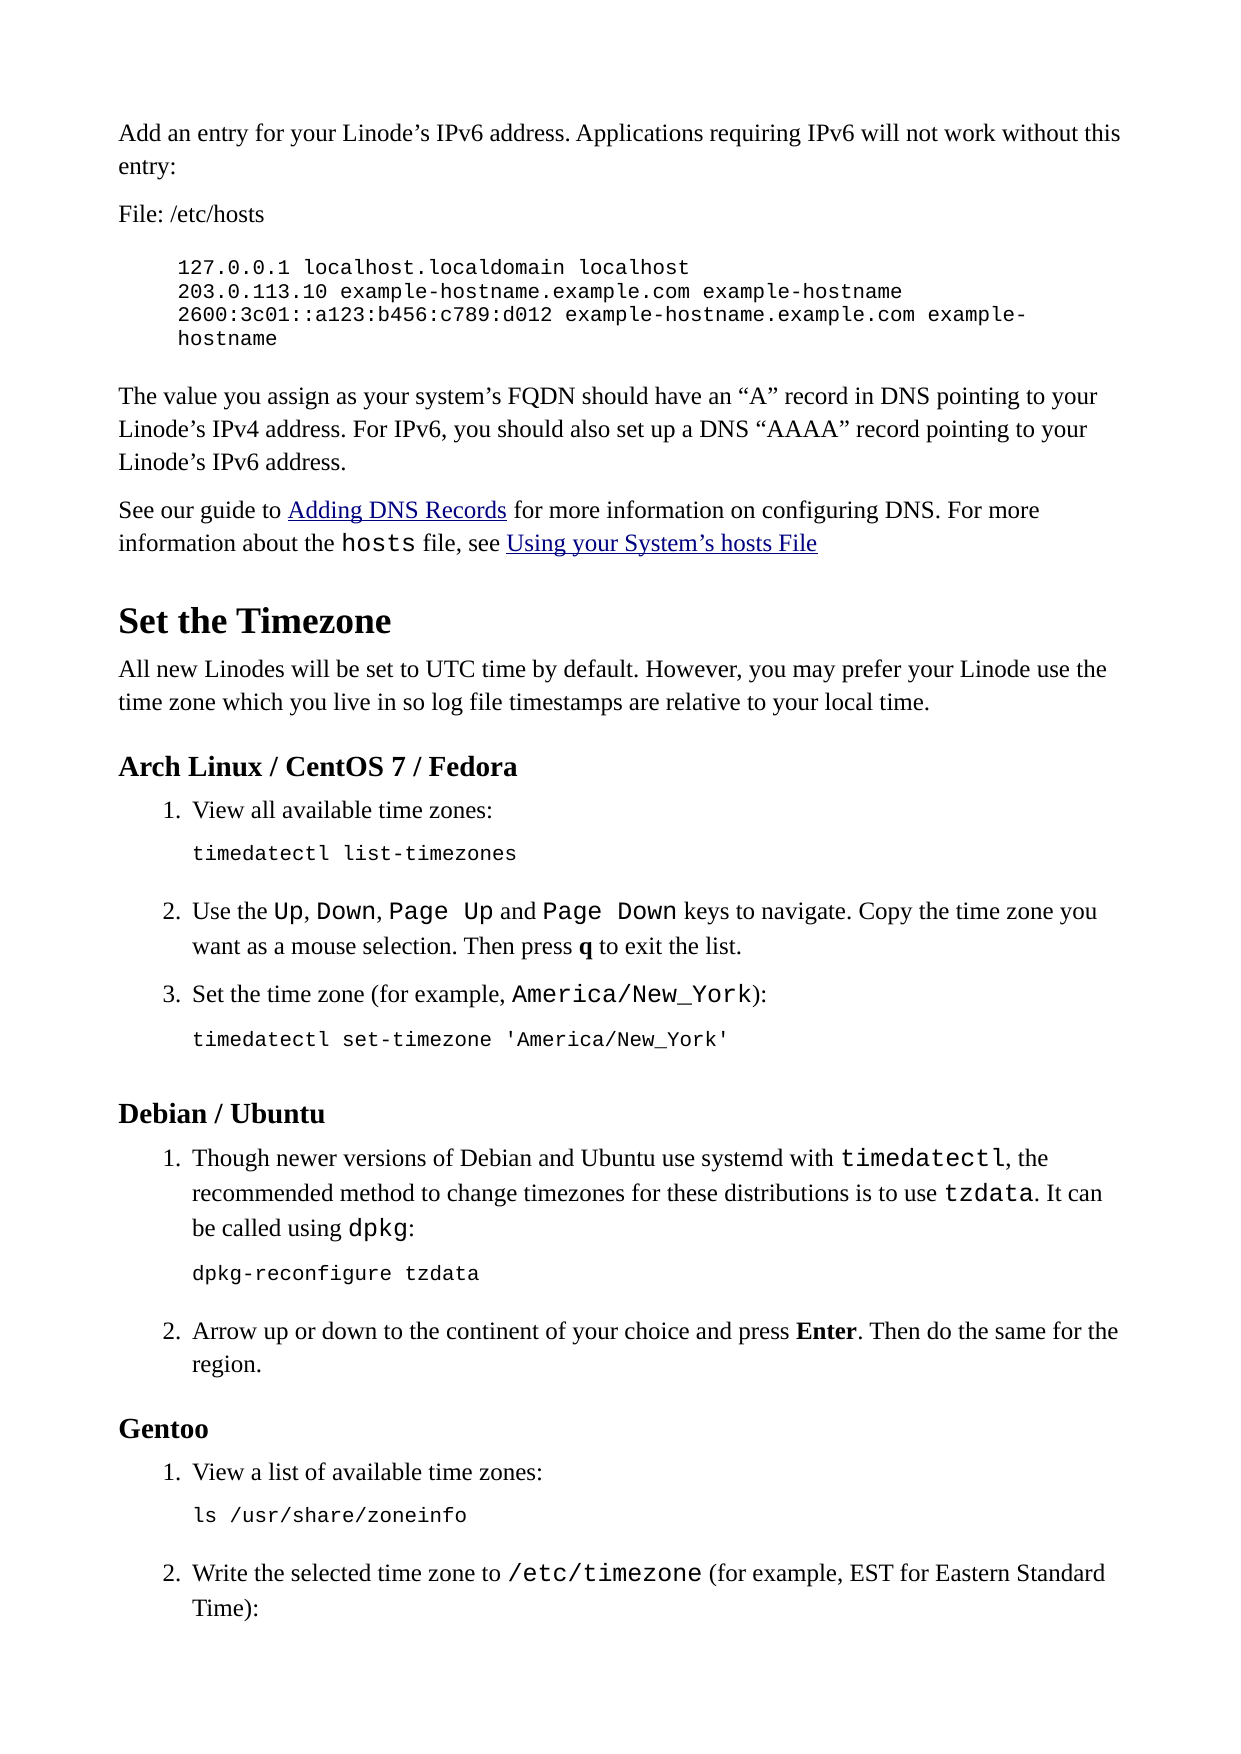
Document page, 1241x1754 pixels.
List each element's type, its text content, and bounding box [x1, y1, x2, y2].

subtitle File: /etc/hosts [118, 199, 1122, 227]
text The value you assign as your system’s FQDN should have an “A” record in DNS pointing to your Linode’s IPv4 address. For IPv6, you should also set up a DNS “AAAA” record pointing to your Linode’s IPv6 address. [118, 381, 1122, 476]
list View a list of available time zones: [162, 1457, 1122, 1486]
list Set the time zone (for example, America/New_York): [162, 979, 1122, 1010]
text Add an entry for your Linode’s IPv6 address. Applications requiring IPv6 will not work without this entry: [118, 118, 1122, 180]
list Arrow up or down to the continent of your choice and press Enter. Then do the same for the region. [162, 1316, 1122, 1378]
list Though newer versions of Debian and Ubuntu use systemd with timedatectl, the recommended method to change timezones for these distributions is to use tzdata. It can be called using dpkg: [162, 1143, 1122, 1244]
list Use the Up, Down, Page Up and Page Down keys to navigate. Copy the time zone you want as a mouse selection. Then press q to exit the list. [162, 896, 1122, 960]
subtitle Gentoo [118, 1411, 1122, 1445]
list Write the selected time zone to /etc/timezone (for example, EST for Eastern Standard Time): [162, 1558, 1122, 1622]
text 2600:3c01::a123:b456:c789:d012 example-hostname.example.com example-hostname [177, 304, 1122, 352]
subtitle Debian / Ubuntu [118, 1097, 1122, 1130]
text See our guide to Adding DNS Records for more information on configuring DNS. For more information about the hosts file, see Using your System’s hosts File [118, 495, 1122, 558]
text 203.0.113.10 example-hostname.example.com example-hostname [177, 281, 1122, 304]
list View all available time zones: [162, 795, 1122, 824]
list dpkg-reconfigure tzdata [162, 1263, 1122, 1286]
subtitle Arch Linux / CentOS 7 / Fedora [118, 749, 1122, 783]
list timedatectl list-timezones [162, 843, 1122, 867]
subtitle Set the Timezone [118, 598, 1122, 642]
text 127.0.0.1 localhost.localdomain localhost [177, 257, 1122, 281]
text All new Linodes will be set to UTC time by default. However, you may prefer your Linode use the time zone which you live in so log file timestamps are relative to your local time. [118, 654, 1122, 716]
list ls /usr/share/zoneinfo [162, 1505, 1122, 1528]
list timedatectl set-timezone 'America/New_York' [162, 1029, 1122, 1052]
